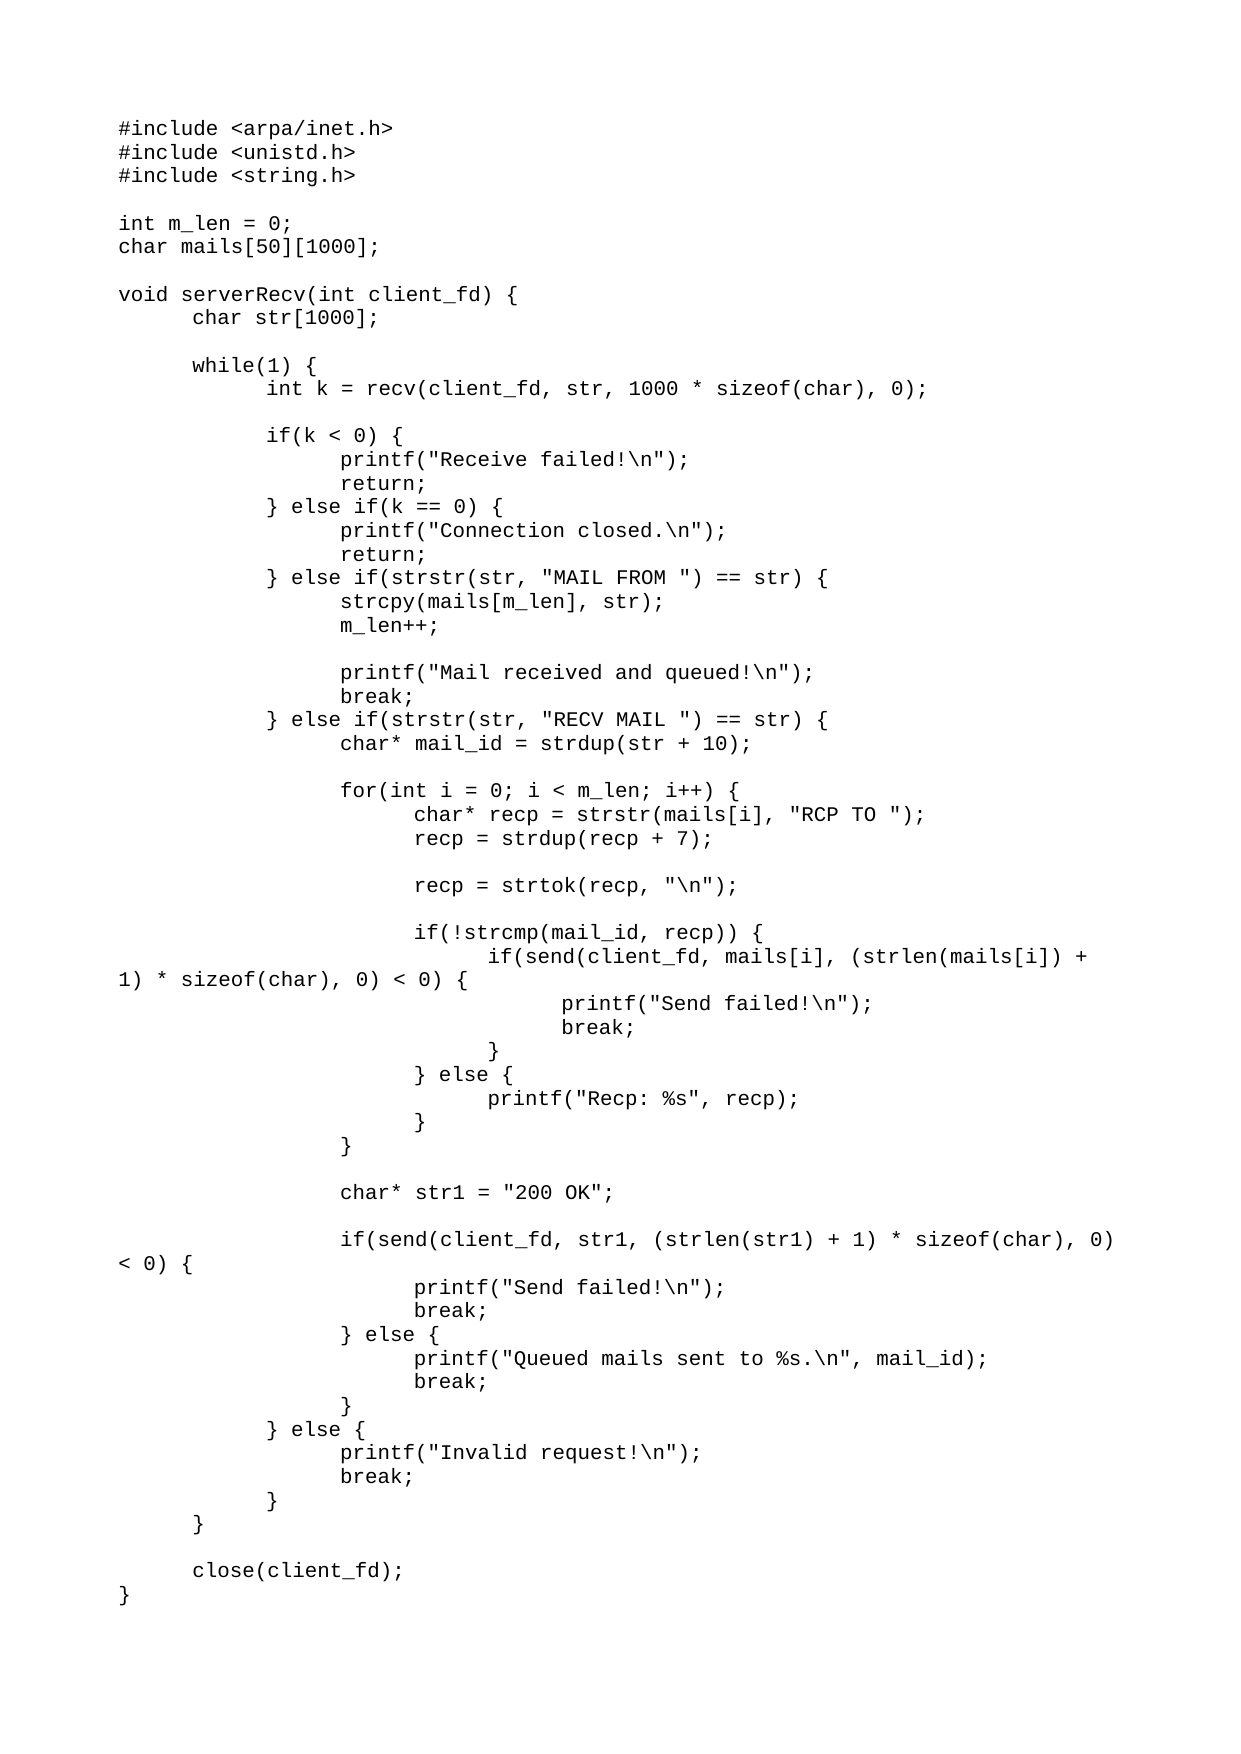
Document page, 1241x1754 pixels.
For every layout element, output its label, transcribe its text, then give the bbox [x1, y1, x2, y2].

text printf("Receive failed!\n"); [118, 449, 1122, 473]
text #include <string.h> [118, 165, 1122, 189]
text } else { [118, 1324, 1122, 1348]
text break; [118, 1371, 1122, 1395]
text int m_len = 0; [118, 213, 1122, 236]
text char str[1000]; [118, 307, 1122, 331]
text m_len++; [118, 615, 1122, 638]
text } else { [118, 1064, 1122, 1088]
text break; [118, 1466, 1122, 1489]
text printf("Queued mails sent to %s.\n", mail_id); [118, 1348, 1122, 1371]
text recp = strdup(recp + 7); [118, 827, 1122, 851]
text return; [118, 473, 1122, 496]
text if(k < 0) { [118, 426, 1122, 449]
text printf("Invalid request!\n"); [118, 1442, 1122, 1466]
text if(send(client_fd, str1, (strlen(str1) + 1) * sizeof(char), 0) < 0) { [118, 1229, 1122, 1277]
text #include <arpa/inet.h> [118, 118, 1122, 142]
text } else if(strstr(str, "MAIL FROM ") == str) { [118, 567, 1122, 591]
text if(send(client_fd, mails[i], (strlen(mails[i]) + 1) * sizeof(char), 0) < 0) { [118, 946, 1122, 993]
text } else if(strstr(str, "RECV MAIL ") == str) { [118, 709, 1122, 733]
text printf("Send failed!\n"); [118, 1277, 1122, 1300]
text recp = strtok(recp, "\n"); [118, 875, 1122, 898]
text if(!strcmp(mail_id, recp)) { [118, 922, 1122, 946]
text } [118, 1395, 1122, 1419]
text printf("Mail received and queued!\n"); [118, 662, 1122, 686]
text break; [118, 1017, 1122, 1040]
text } [118, 1040, 1122, 1064]
text } [118, 1513, 1122, 1537]
text char* mail_id = strdup(str + 10); [118, 733, 1122, 757]
text int k = recv(client_fd, str, 1000 * sizeof(char), 0); [118, 378, 1122, 402]
text } else if(k == 0) { [118, 496, 1122, 520]
text while(1) { [118, 354, 1122, 378]
text } [118, 1584, 1122, 1608]
text #include <unistd.h> [118, 142, 1122, 165]
text } [118, 1135, 1122, 1158]
text } [118, 1111, 1122, 1135]
text char* str1 = "200 OK"; [118, 1182, 1122, 1206]
text close(client_fd); [118, 1561, 1122, 1584]
text printf("Recp: %s", recp); [118, 1088, 1122, 1111]
text void serverRecv(int client_fd) { [118, 284, 1122, 307]
text return; [118, 544, 1122, 567]
text } else { [118, 1419, 1122, 1442]
text } [118, 1489, 1122, 1513]
text printf("Send failed!\n"); [118, 993, 1122, 1017]
text break; [118, 1300, 1122, 1324]
text printf("Connection closed.\n"); [118, 520, 1122, 544]
text for(int i = 0; i < m_len; i++) { [118, 780, 1122, 804]
text strcpy(mails[m_len], str); [118, 591, 1122, 615]
text break; [118, 686, 1122, 709]
text char mails[50][1000]; [118, 236, 1122, 260]
text char* recp = strstr(mails[i], "RCP TO "); [118, 804, 1122, 827]
